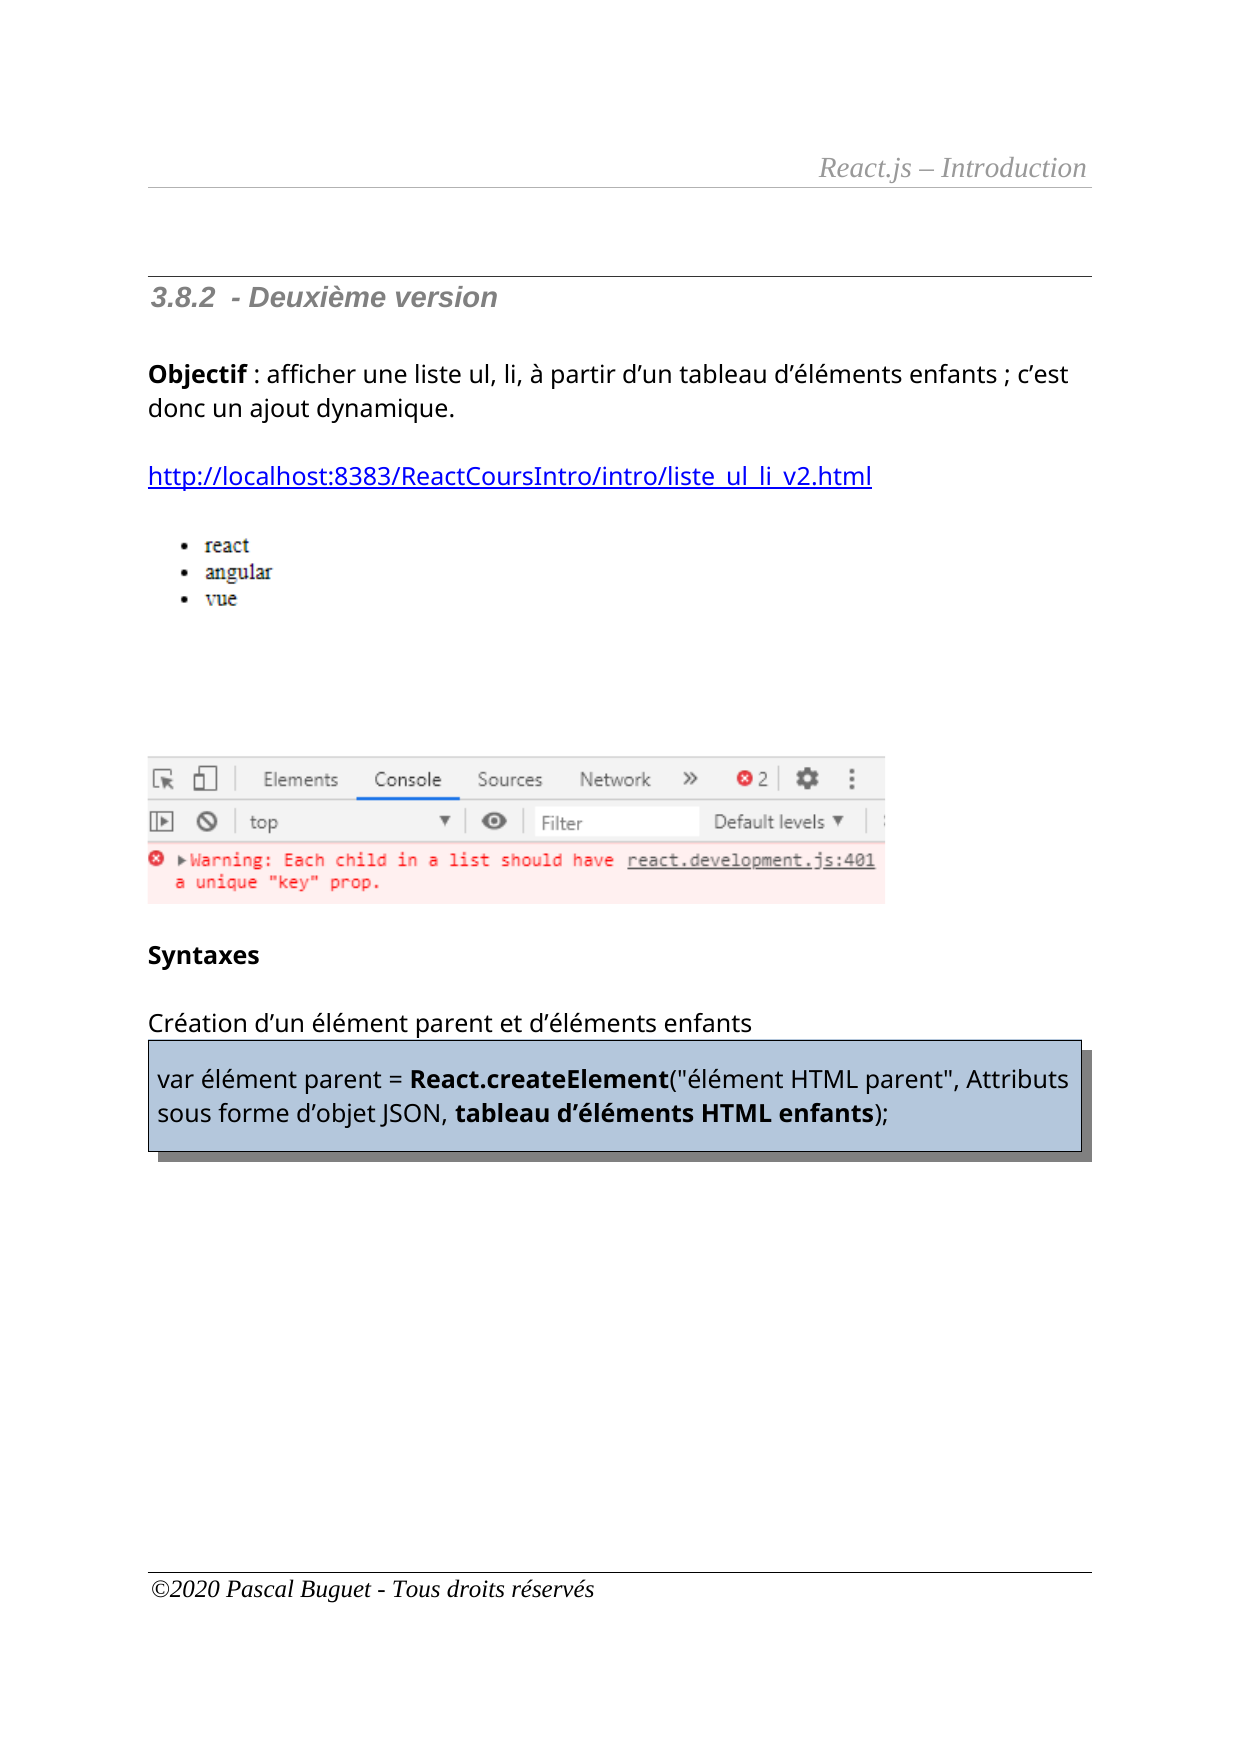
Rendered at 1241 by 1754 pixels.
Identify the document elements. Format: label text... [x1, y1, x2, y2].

text Syntaxes [148, 937, 1092, 971]
subtitle - Deuxième version [148, 277, 1092, 316]
text Création d’un élément parent et d’éléments enfants [148, 1006, 1092, 1039]
text Objectif : afficher une liste ul, li, à partir d’un tableau d’éléments enfants ; c’est donc un ajout dynamique. [148, 356, 1092, 424]
text var élément parent = React.createElement("élément HTML parent", Attributs sous forme d’objet JSON, tableau d’éléments HTML enfants); [149, 1041, 1081, 1151]
picture [147, 526, 886, 904]
text http://localhost:8383/ReactCoursIntro/intro/liste_ul_li_v2.html [148, 459, 1092, 493]
